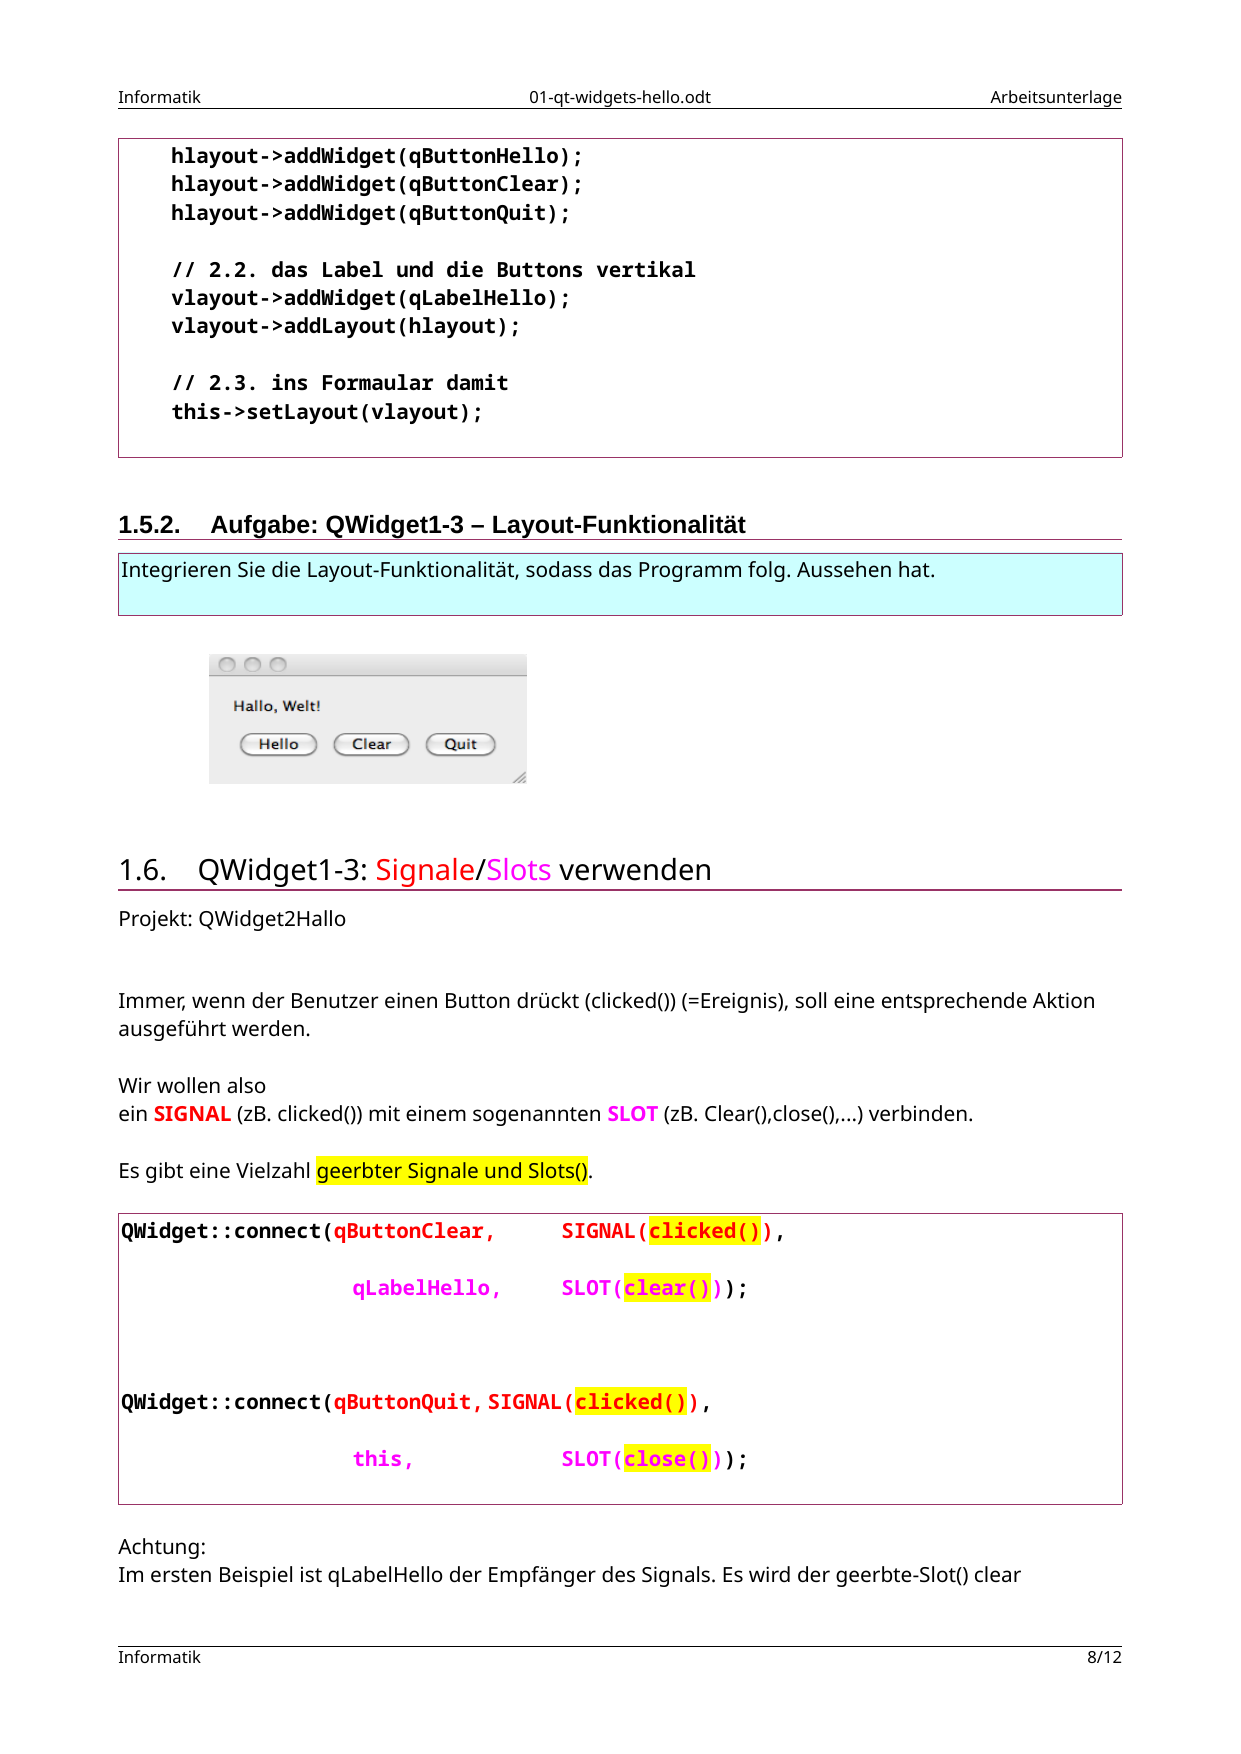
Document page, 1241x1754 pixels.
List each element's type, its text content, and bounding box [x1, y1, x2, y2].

text // 2.2. das Label und die Buttons vertikal [119, 252, 1122, 280]
text // 2.3. ins Formaular damit [119, 365, 1122, 394]
text this->setLayout(vlayout); [119, 394, 1122, 422]
subtitle Aufgabe: QWidget1-3 – Layout-Funktionalität [118, 510, 1122, 539]
text hlayout->addWidget(qButtonClear); [119, 166, 1122, 195]
text QWidget::connect(qButtonClear, SIGNAL(clicked()), [119, 1214, 1122, 1270]
text hlayout->addWidget(qButtonHello); [119, 139, 1122, 166]
text ein SIGNAL (zB. clicked()) mit einem sogenannten SLOT (zB. Clear(),close(),...) verbinden. [118, 1099, 1122, 1128]
text QWidget::connect(qButtonQuit, SIGNAL(clicked()), [119, 1384, 1122, 1441]
text hlayout->addWidget(qButtonQuit); [119, 195, 1122, 223]
text Projekt: QWidget2Hallo [118, 904, 1122, 932]
picture [209, 654, 527, 784]
text vlayout->addLayout(hlayout); [119, 308, 1122, 337]
text Wir wollen also [118, 1071, 1122, 1099]
subtitle QWidget1-3: Signale/Slots verwenden [118, 849, 1122, 889]
text Integrieren Sie die Layout-Funktionalität, sodass das Programm folg. Aussehen hat. [119, 554, 1122, 581]
text Im ersten Beispiel ist qLabelHello der Empfänger des Signals. Es wird der geerbte-Slot() clear [118, 1561, 1122, 1589]
text this, SLOT(close())); [119, 1441, 1122, 1469]
text Achtung: [118, 1532, 1122, 1561]
text qLabelHello, SLOT(clear())); [119, 1270, 1122, 1298]
text Es gibt eine Vielzahl geerbter Signale und Slots(). [118, 1156, 1122, 1185]
text Immer, wenn der Benutzer einen Button drückt (clicked()) (=Ereignis), soll eine entsprechende Aktion ausgeführt werden. [118, 986, 1122, 1043]
text vlayout->addWidget(qLabelHello); [119, 280, 1122, 308]
